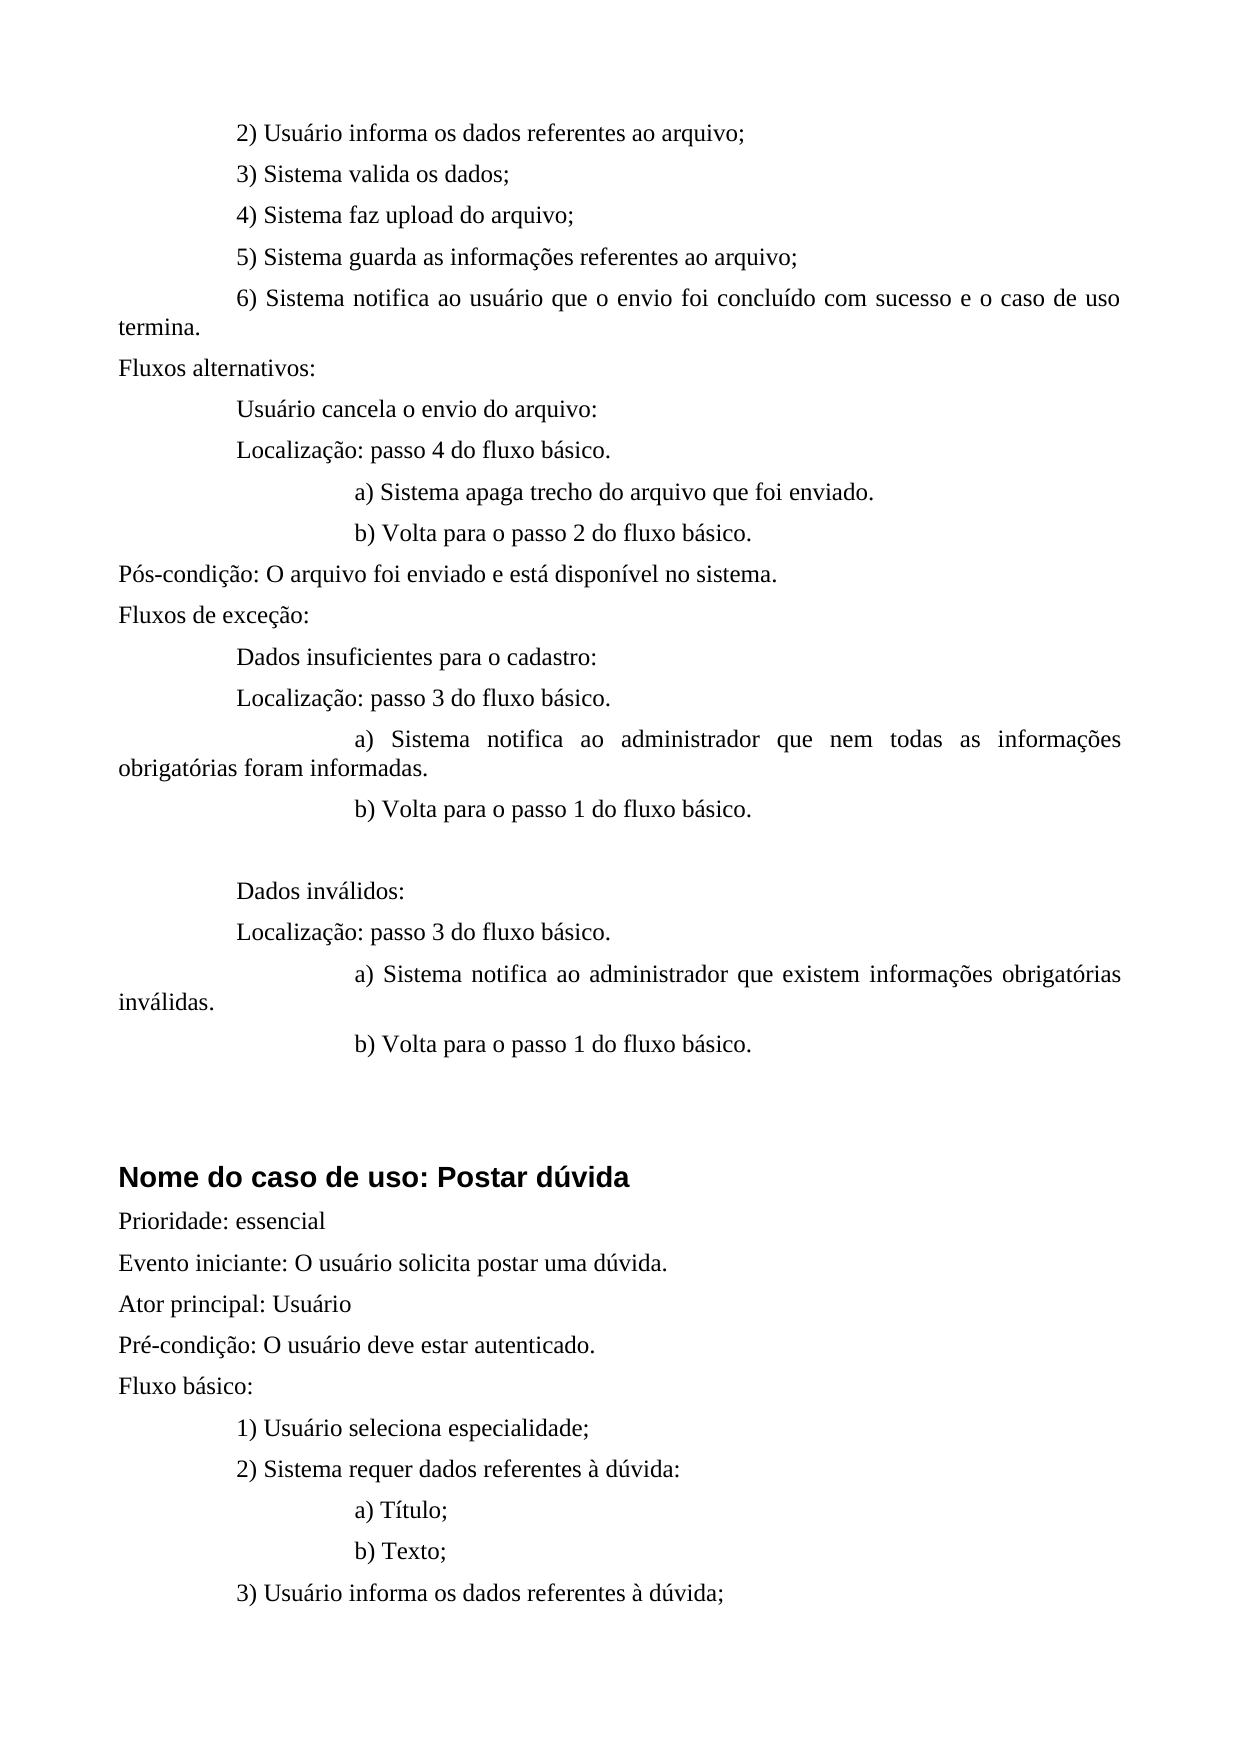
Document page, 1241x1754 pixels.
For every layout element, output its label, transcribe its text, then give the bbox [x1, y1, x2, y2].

text b) Volta para o passo 2 do fluxo básico. [118, 518, 1122, 547]
text a) Título; [118, 1495, 1122, 1524]
text 5) Sistema guarda as informações referentes ao arquivo; [118, 242, 1122, 271]
text Prioridade: essencial [118, 1206, 1122, 1235]
text a) Sistema apaga trecho do arquivo que foi enviado. [118, 477, 1122, 506]
text Fluxo básico: [118, 1371, 1122, 1400]
text Ator principal: Usuário [118, 1289, 1122, 1318]
text Evento iniciante: O usuário solicita postar uma dúvida. [118, 1248, 1122, 1276]
text a) Sistema notifica ao administrador que nem todas as informações obrigatórias foram informadas. [118, 724, 1122, 782]
text Localização: passo 3 do fluxo básico. [118, 683, 1122, 712]
text 6) Sistema notifica ao usuário que o envio foi concluído com sucesso e o caso de uso termina. [118, 283, 1122, 341]
text Nome do caso de uso: Postar dúvida [118, 1160, 1122, 1194]
text 2) Usuário informa os dados referentes ao arquivo; [118, 118, 1122, 147]
text 3) Usuário informa os dados referentes à dúvida; [118, 1578, 1122, 1606]
text Localização: passo 4 do fluxo básico. [118, 436, 1122, 464]
text Fluxos alternativos: [118, 353, 1122, 382]
text b) Volta para o passo 1 do fluxo básico. [118, 1029, 1122, 1057]
text a) Sistema notifica ao administrador que existem informações obrigatórias inválidas. [118, 959, 1122, 1016]
text Pré-condição: O usuário deve estar autenticado. [118, 1330, 1122, 1359]
text Usuário cancela o envio do arquivo: [118, 394, 1122, 423]
text Dados inválidos: [118, 876, 1122, 905]
text b) Texto; [118, 1536, 1122, 1565]
text 4) Sistema faz upload do arquivo; [118, 201, 1122, 229]
text 1) Usuário seleciona especialidade; [118, 1413, 1122, 1441]
text Dados insuficientes para o cadastro: [118, 642, 1122, 671]
text Pós-condição: O arquivo foi enviado e está disponível no sistema. [118, 559, 1122, 588]
text 3) Sistema valida os dados; [118, 159, 1122, 188]
text Fluxos de exceção: [118, 601, 1122, 629]
text Localização: passo 3 do fluxo básico. [118, 917, 1122, 946]
text b) Volta para o passo 1 do fluxo básico. [118, 794, 1122, 823]
text 2) Sistema requer dados referentes à dúvida: [118, 1454, 1122, 1483]
